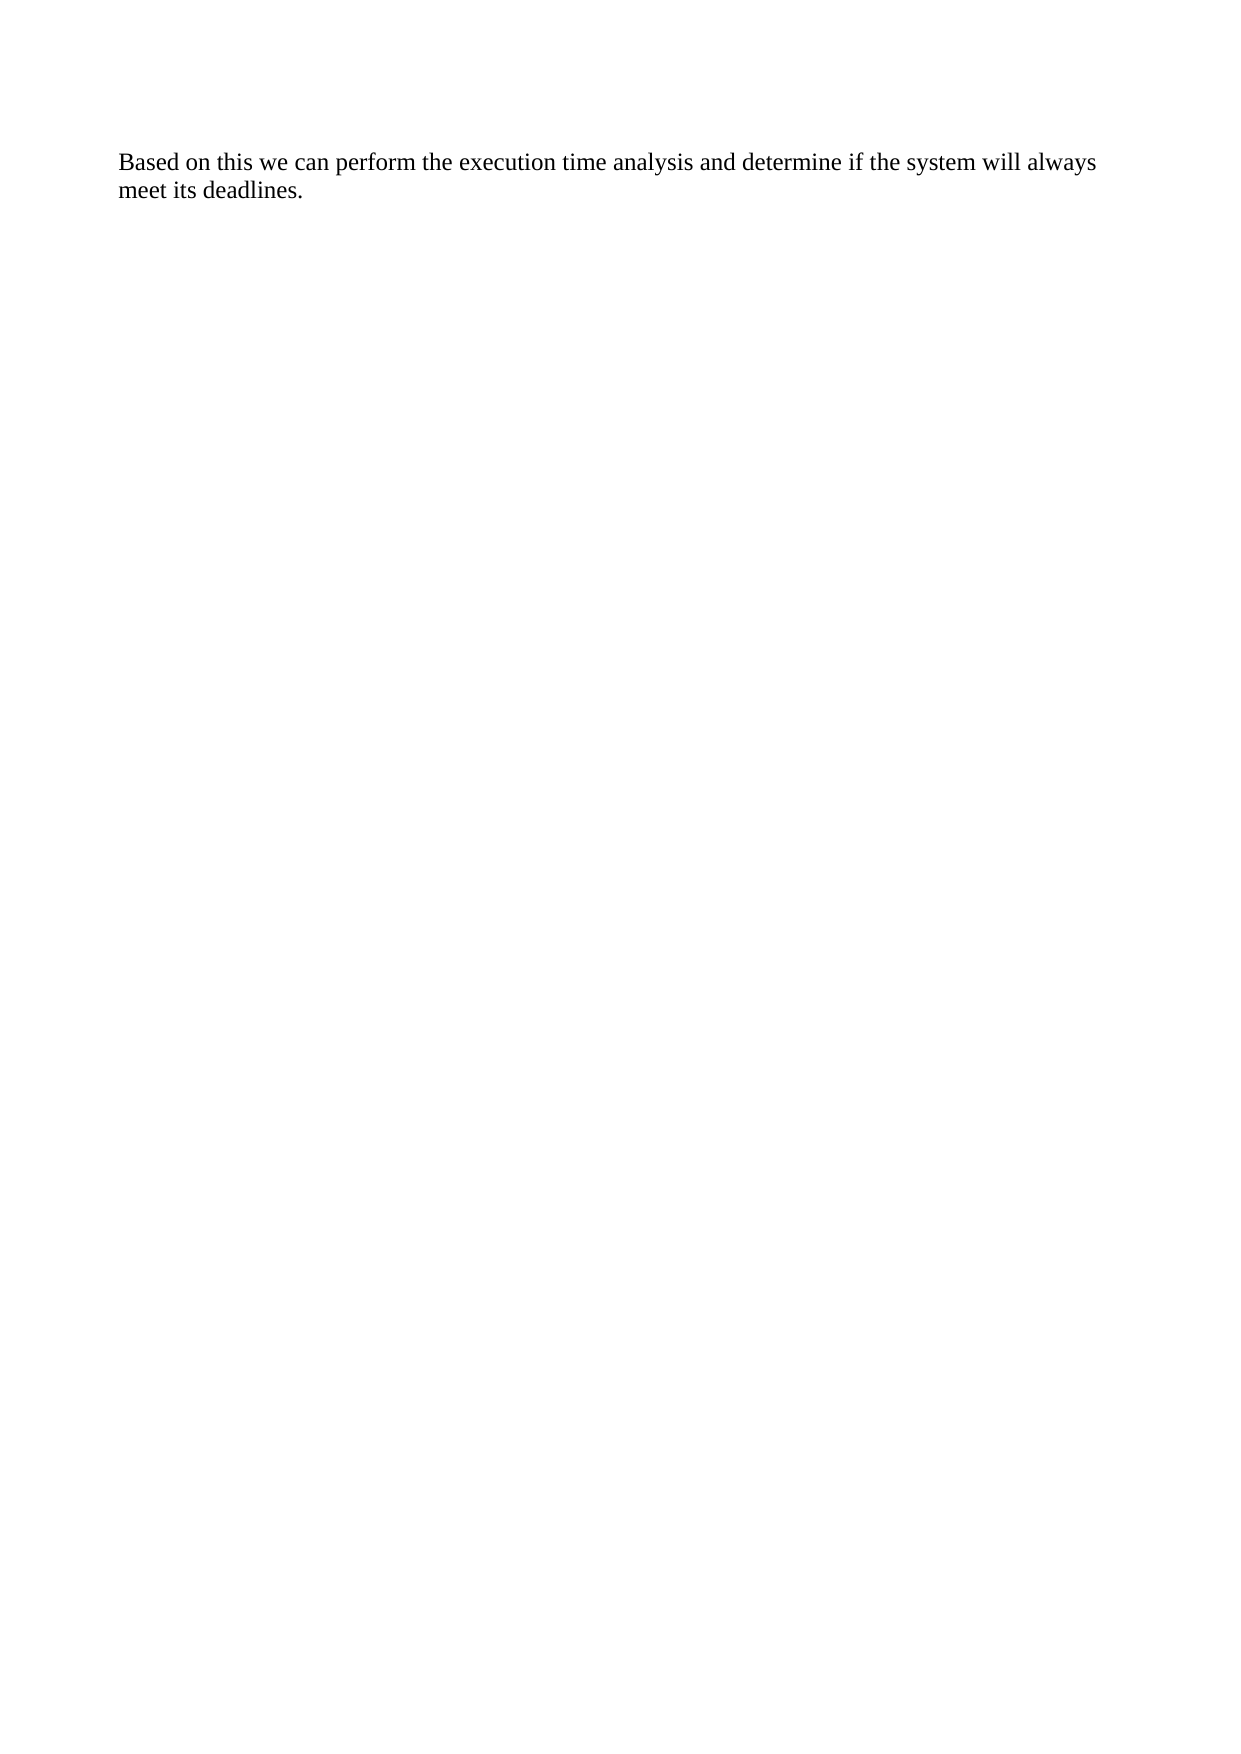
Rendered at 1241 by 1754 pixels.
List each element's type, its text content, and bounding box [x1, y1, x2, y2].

text Based on this we can perform the execution time analysis and determine if the system will always meet its deadlines. [118, 147, 1122, 204]
